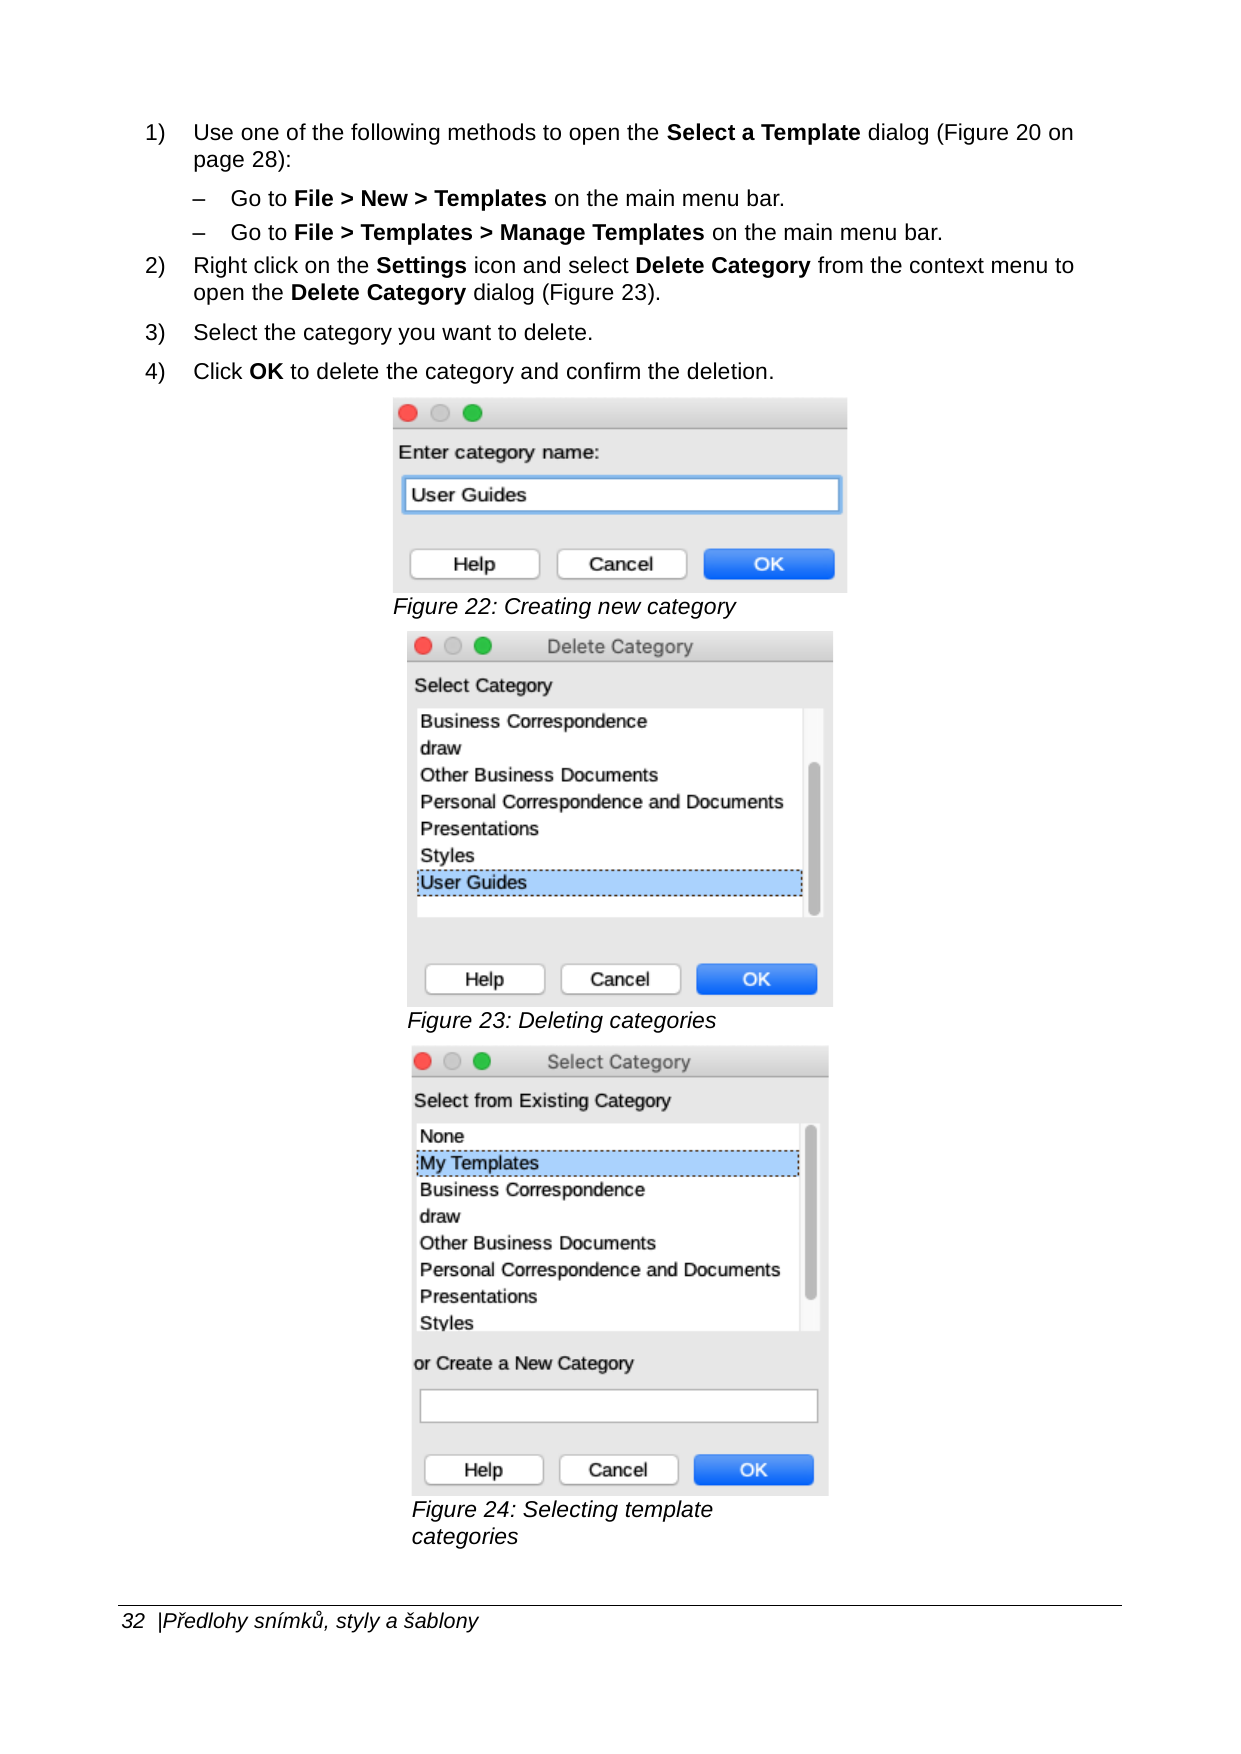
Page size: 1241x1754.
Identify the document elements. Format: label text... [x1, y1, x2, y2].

list Select the category you want to delete. [165, 318, 1122, 345]
picture [411, 1045, 829, 1496]
list Go to File > New > Templates on the main menu bar. [192, 185, 1122, 212]
picture [407, 631, 834, 1007]
list Go to File > Templates > Manage Templates on the main menu bar. [192, 218, 1122, 245]
text Figure 24: Selecting template categories [412, 1496, 829, 1549]
picture [392, 397, 848, 593]
list Click OK to delete the category and confirm the deletion. [165, 358, 1122, 385]
text Figure 23: Deleting categories [407, 1007, 833, 1033]
text Figure 22: Creating new category [393, 593, 847, 619]
list Right click on the Settings icon and select Delete Category from the context menu to open the Delete Category dialog (Figure 23). [165, 251, 1122, 306]
list Use one of the following methods to open the Select a Template dialog (Figure 20 on page 26): [165, 118, 1122, 172]
